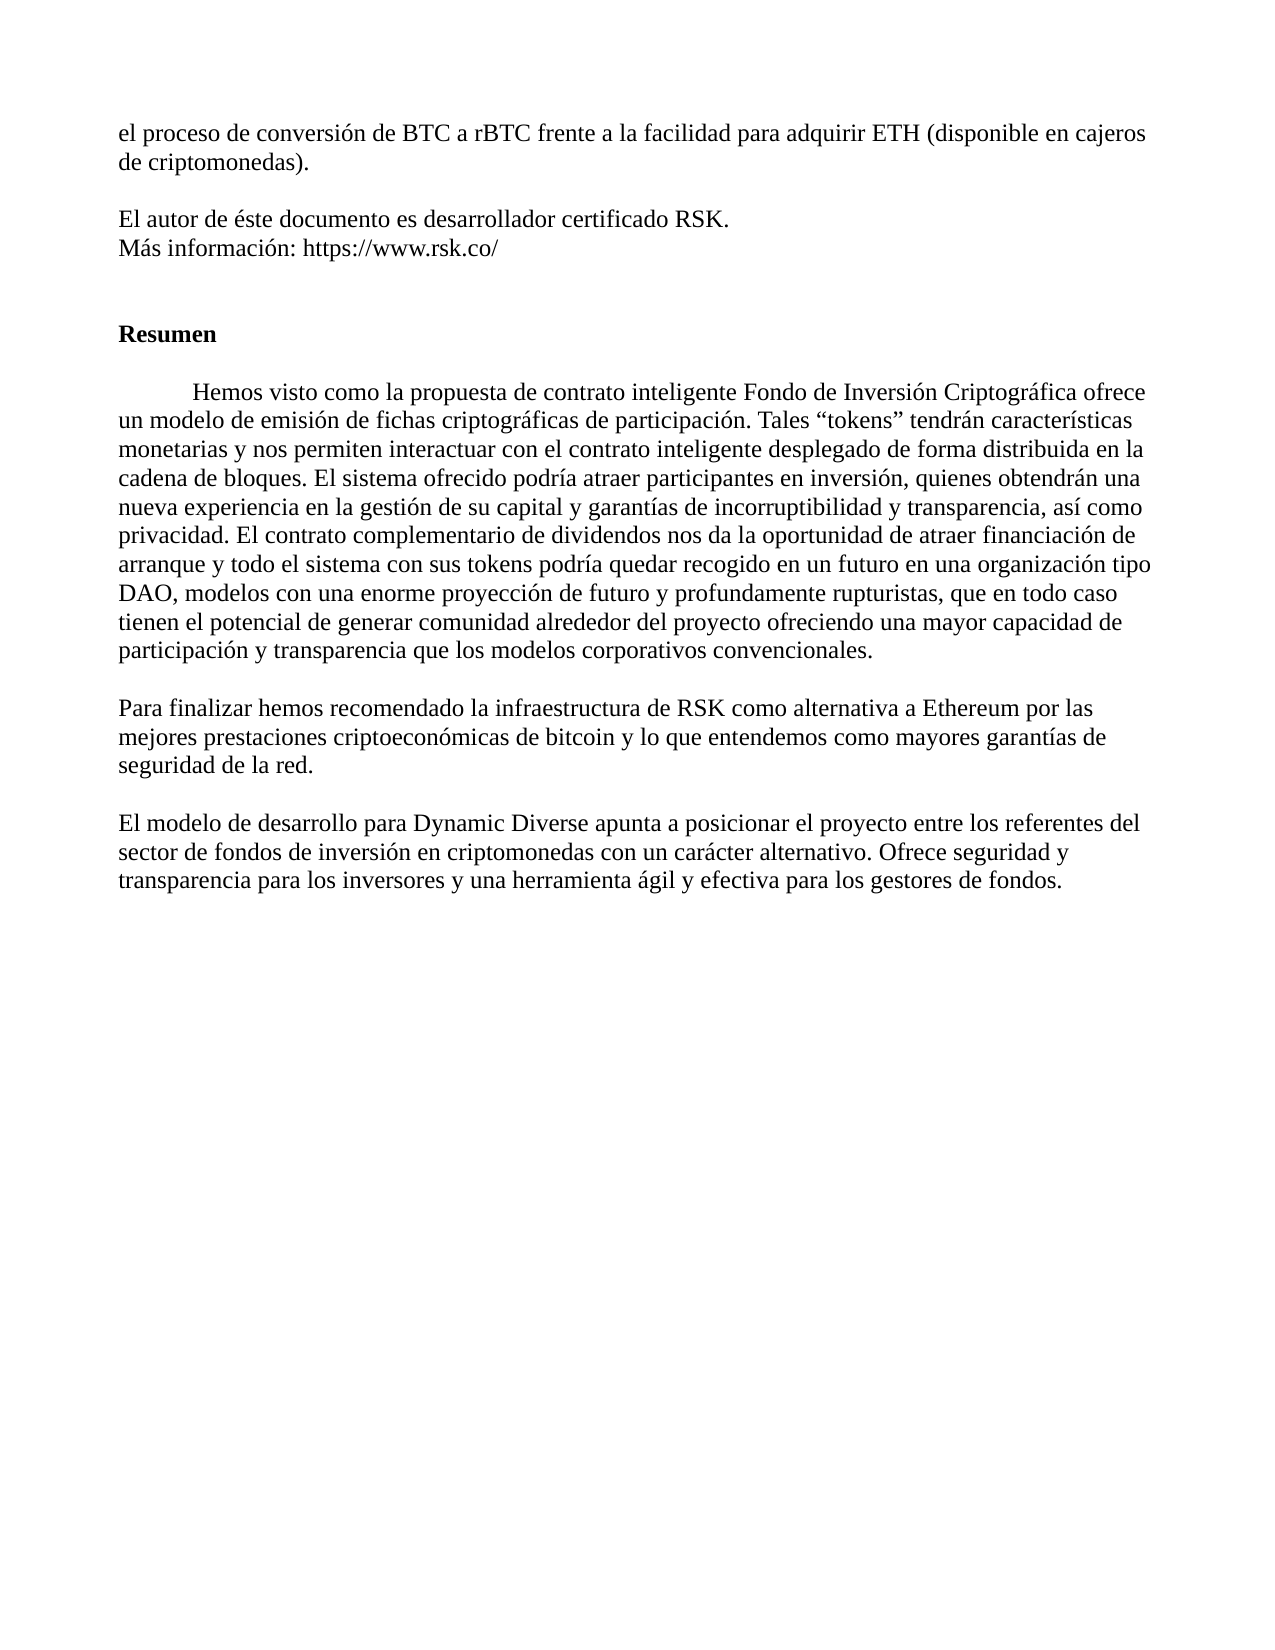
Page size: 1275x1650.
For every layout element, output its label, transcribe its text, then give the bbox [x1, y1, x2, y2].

text Resumen [118, 319, 1157, 348]
text El autor de éste documento es desarrollador certificado RSK. [118, 204, 1157, 233]
text Hemos visto como la propuesta de contrato inteligente Fondo de Inversión Criptográfica ofrece un modelo de emisión de fichas criptográficas de participación. Tales “tokens” tendrán características monetarias y nos permiten interactuar con el contrato inteligente desplegado de forma distribuida en la cadena de bloques. El sistema ofrecido podría atraer participantes en inversión, quienes obtendrán una nueva experiencia en la gestión de su capital y garantías de incorruptibilidad y transparencia, así como privacidad. El contrato complementario de dividendos nos da la oportunidad de atraer financiación de arranque y todo el sistema con sus tokens podría quedar recogido en un futuro en una organización tipo DAO, modelos con una enorme proyección de futuro y profundamente rupturistas, que en todo caso tienen el potencial de generar comunidad alrededor del proyecto ofreciendo una mayor capacidad de participación y transparencia que los modelos corporativos convencionales. [118, 377, 1157, 664]
text el proceso de conversión de BTC a rBTC frente a la facilidad para adquirir ETH (disponible en cajeros de criptomonedas). [118, 118, 1157, 176]
text El modelo de desarrollo para Dynamic Diverse apunta a posicionar el proyecto entre los referentes del sector de fondos de inversión en criptomonedas con un carácter alternativo. Ofrece seguridad y transparencia para los inversores y una herramienta ágil y efectiva para los gestores de fondos. [118, 808, 1157, 894]
text Para finalizar hemos recomendado la infraestructura de RSK como alternativa a Ethereum por las mejores prestaciones criptoeconómicas de bitcoin y lo que entendemos como mayores garantías de seguridad de la red. [118, 693, 1157, 779]
text Más información: https://www.rsk.co/ [118, 233, 1157, 262]
